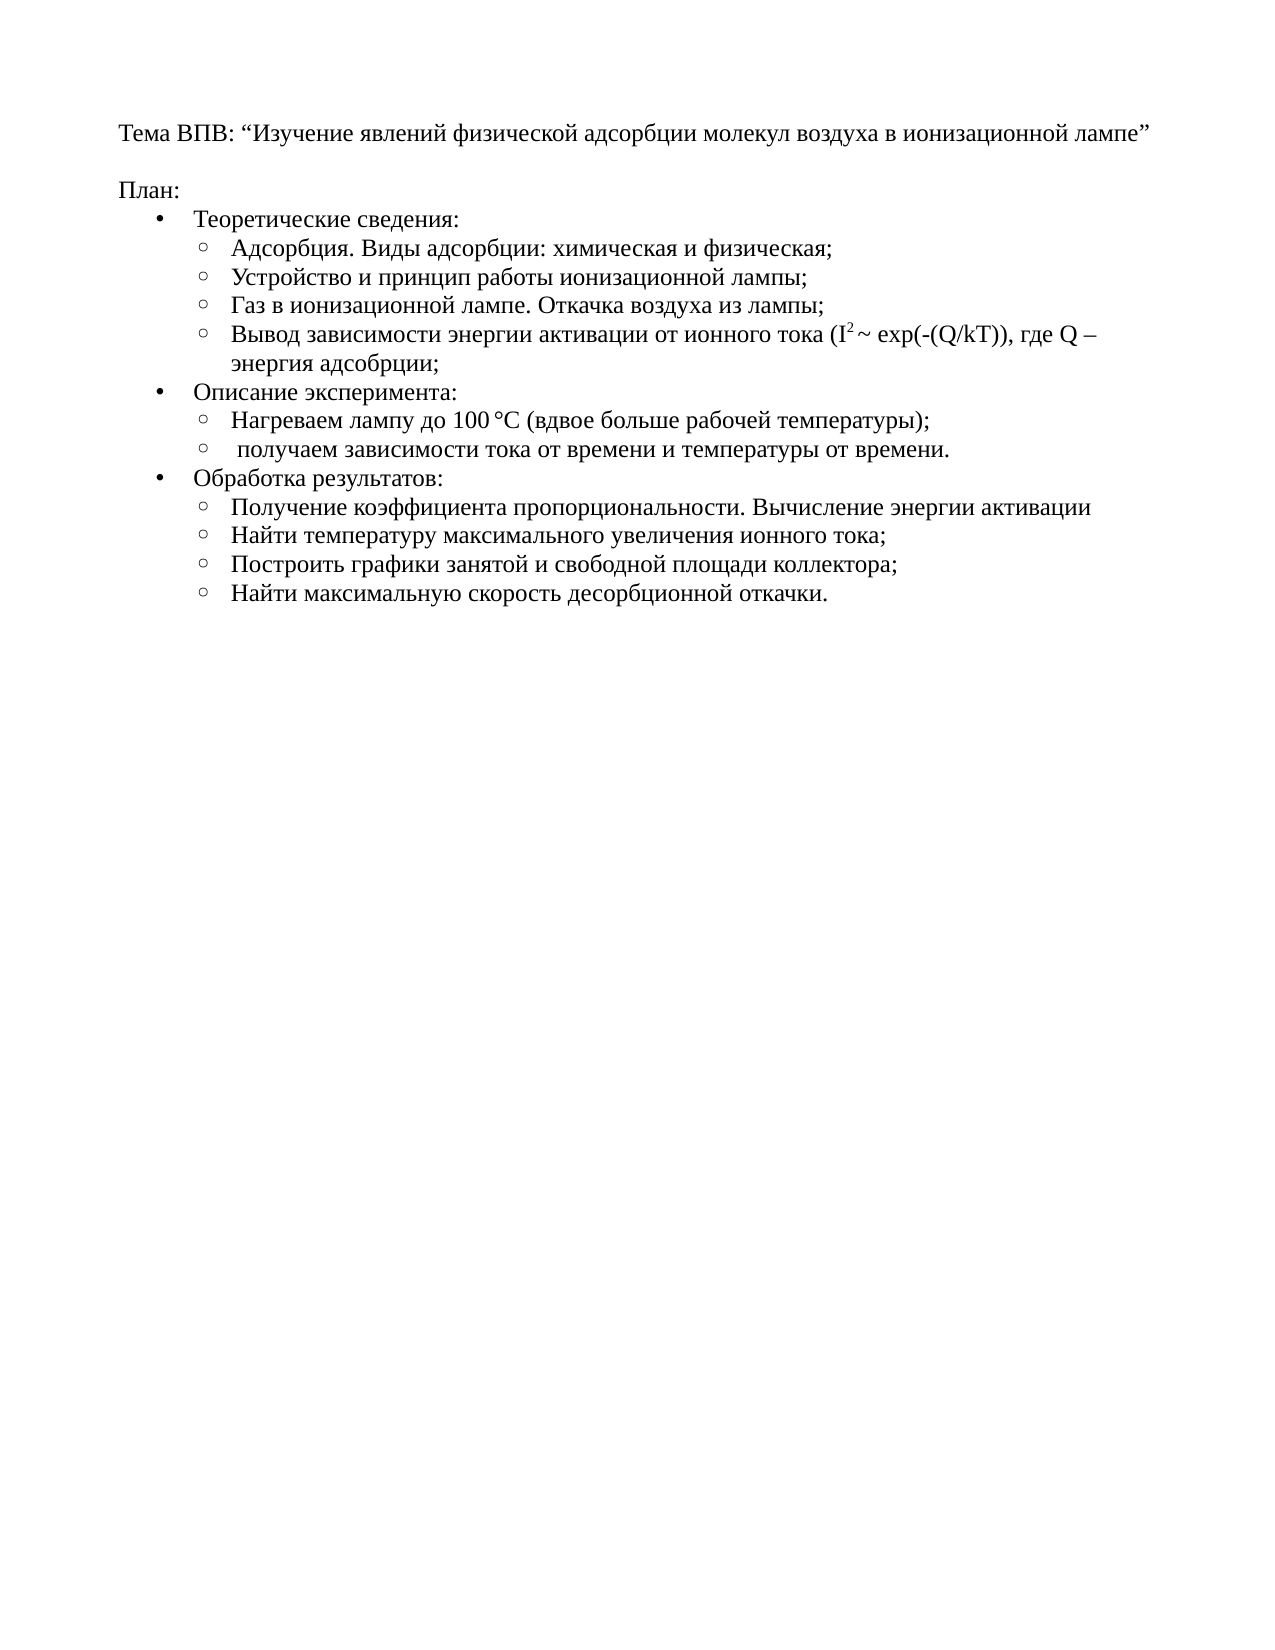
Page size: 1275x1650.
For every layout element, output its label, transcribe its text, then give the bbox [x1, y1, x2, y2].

list Адсорбция. Виды адсорбции: химическая и физическая; [193, 233, 1157, 262]
list получаем зависимости тока от времени и температуры от времени. [193, 434, 1157, 463]
list Нагреваем лампу до 100 °С (вдвое больше рабочей температуры); [193, 406, 1157, 434]
list Устройство и принцип работы ионизационной лампы; [193, 262, 1157, 291]
text Тема ВПВ: “Изучение явлений физической адсорбции молекул воздуха в ионизационной лампе” [118, 118, 1157, 147]
list Найти максимальную скорость десорбционной откачки. [193, 578, 1157, 607]
list Построить графики занятой и свободной площади коллектора; [193, 549, 1157, 578]
list Получение коэффициента пропорциональности. Вычисление энергии активации [193, 492, 1157, 521]
list Найти температуру максимального увеличения ионного тока; [193, 521, 1157, 549]
list Обработка результатов: [156, 463, 1157, 492]
list Вывод зависимости энергии активации от ионного тока (I2 ~ exp(-(Q/kT)), где Q – энергия адсобрции; [193, 319, 1157, 377]
list Описание эксперимента: [156, 377, 1157, 406]
list Газ в ионизационной лампе. Откачка воздуха из лампы; [193, 291, 1157, 319]
text План: [118, 176, 1157, 204]
list Теоретические сведения: [156, 204, 1157, 233]
